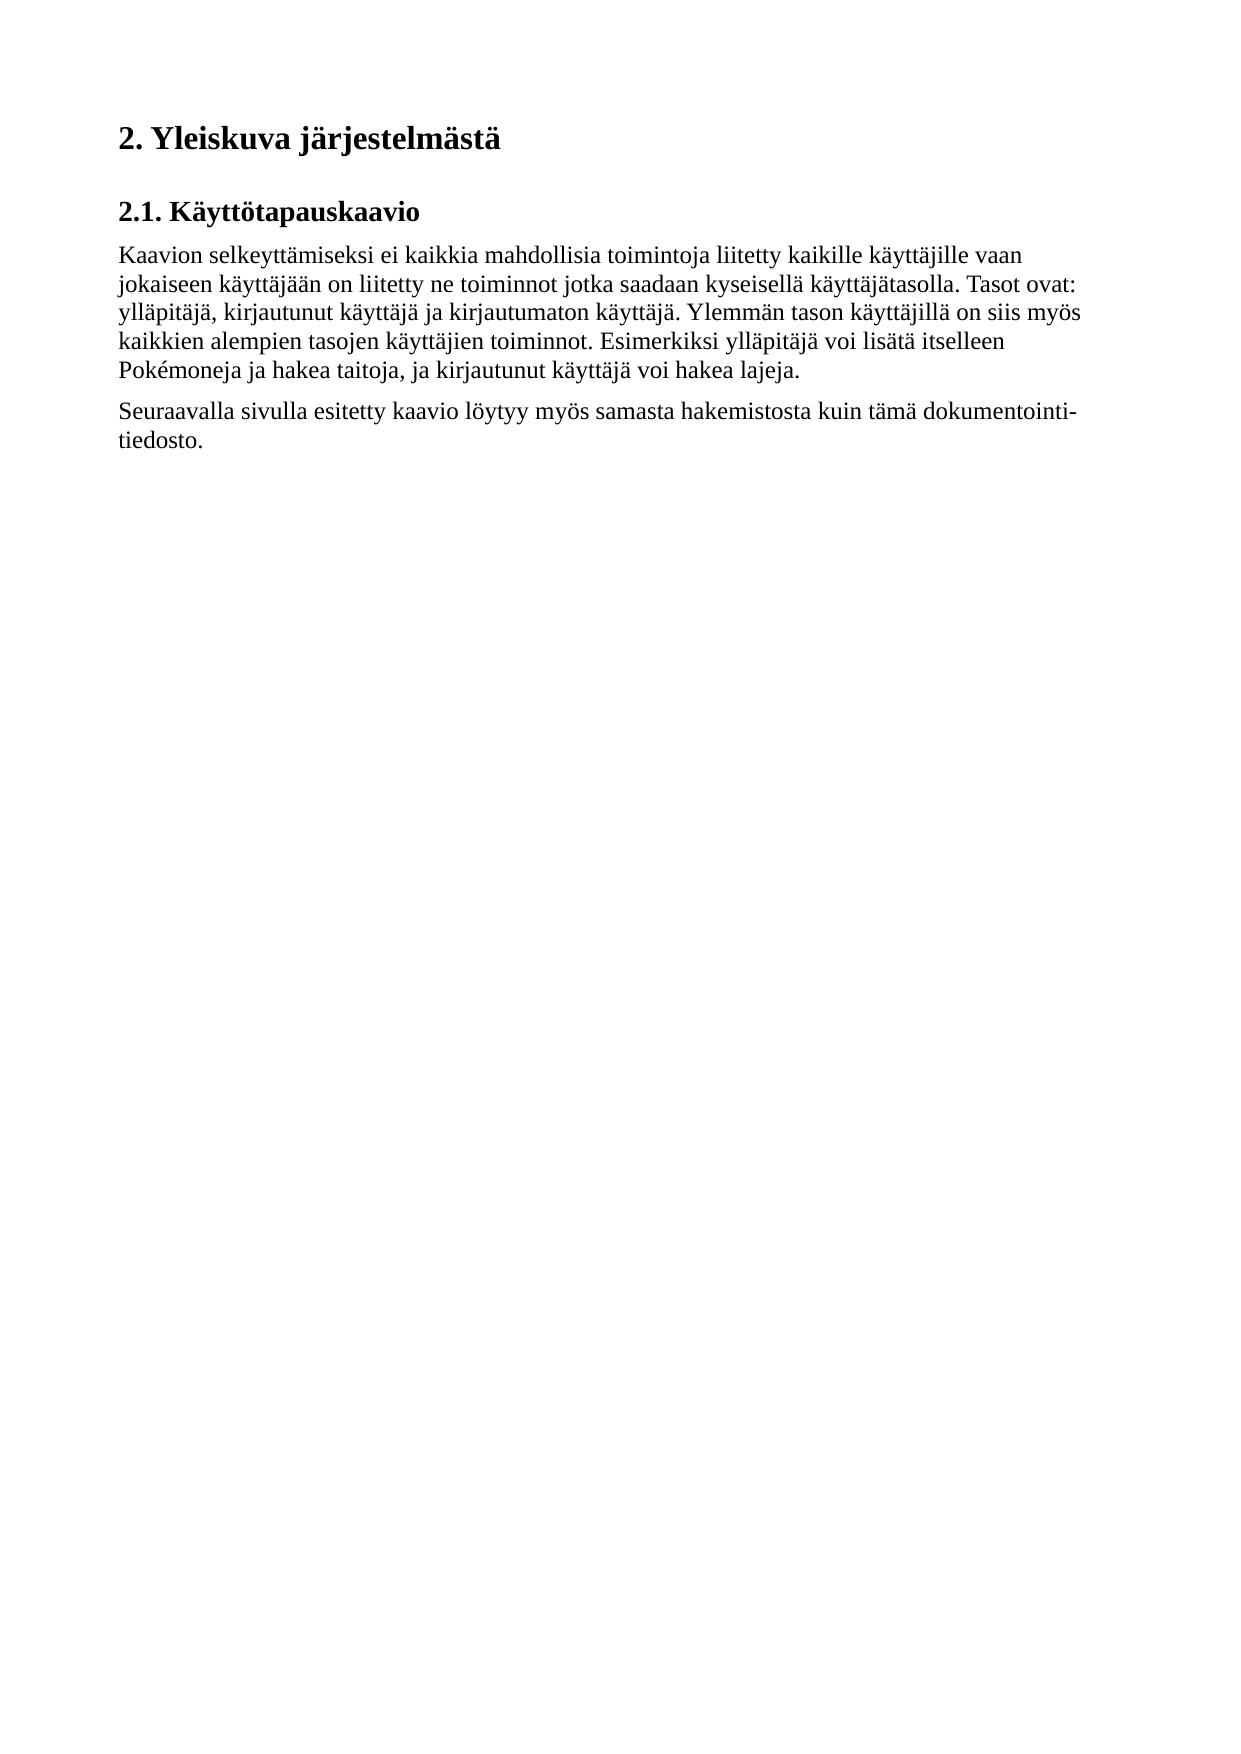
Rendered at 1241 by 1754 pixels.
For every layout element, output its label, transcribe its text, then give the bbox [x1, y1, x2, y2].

subtitle 2. Yleiskuva järjestelmästä [118, 118, 1122, 156]
text Seuraavalla sivulla esitetty kaavio löytyy myös samasta hakemistosta kuin tämä dokumentointi-tiedosto. [118, 396, 1122, 454]
text Kaavion selkeyttämiseksi ei kaikkia mahdollisia toimintoja liitetty kaikille käyttäjille vaan jokaiseen käyttäjään on liitetty ne toiminnot jotka saadaan kyseisellä käyttäjätasolla. Tasot ovat: ylläpitäjä, kirjautunut käyttäjä ja kirjautumaton käyttäjä. Ylemmän tason käyttäjillä on siis myös kaikkien alempien tasojen käyttäjien toiminnot. Esimerkiksi ylläpitäjä voi lisätä itselleen Pokémoneja ja hakea taitoja, ja kirjautunut käyttäjä voi hakea lajeja. [118, 240, 1122, 384]
subtitle 2.1. Käyttötapauskaavio [118, 194, 1122, 227]
